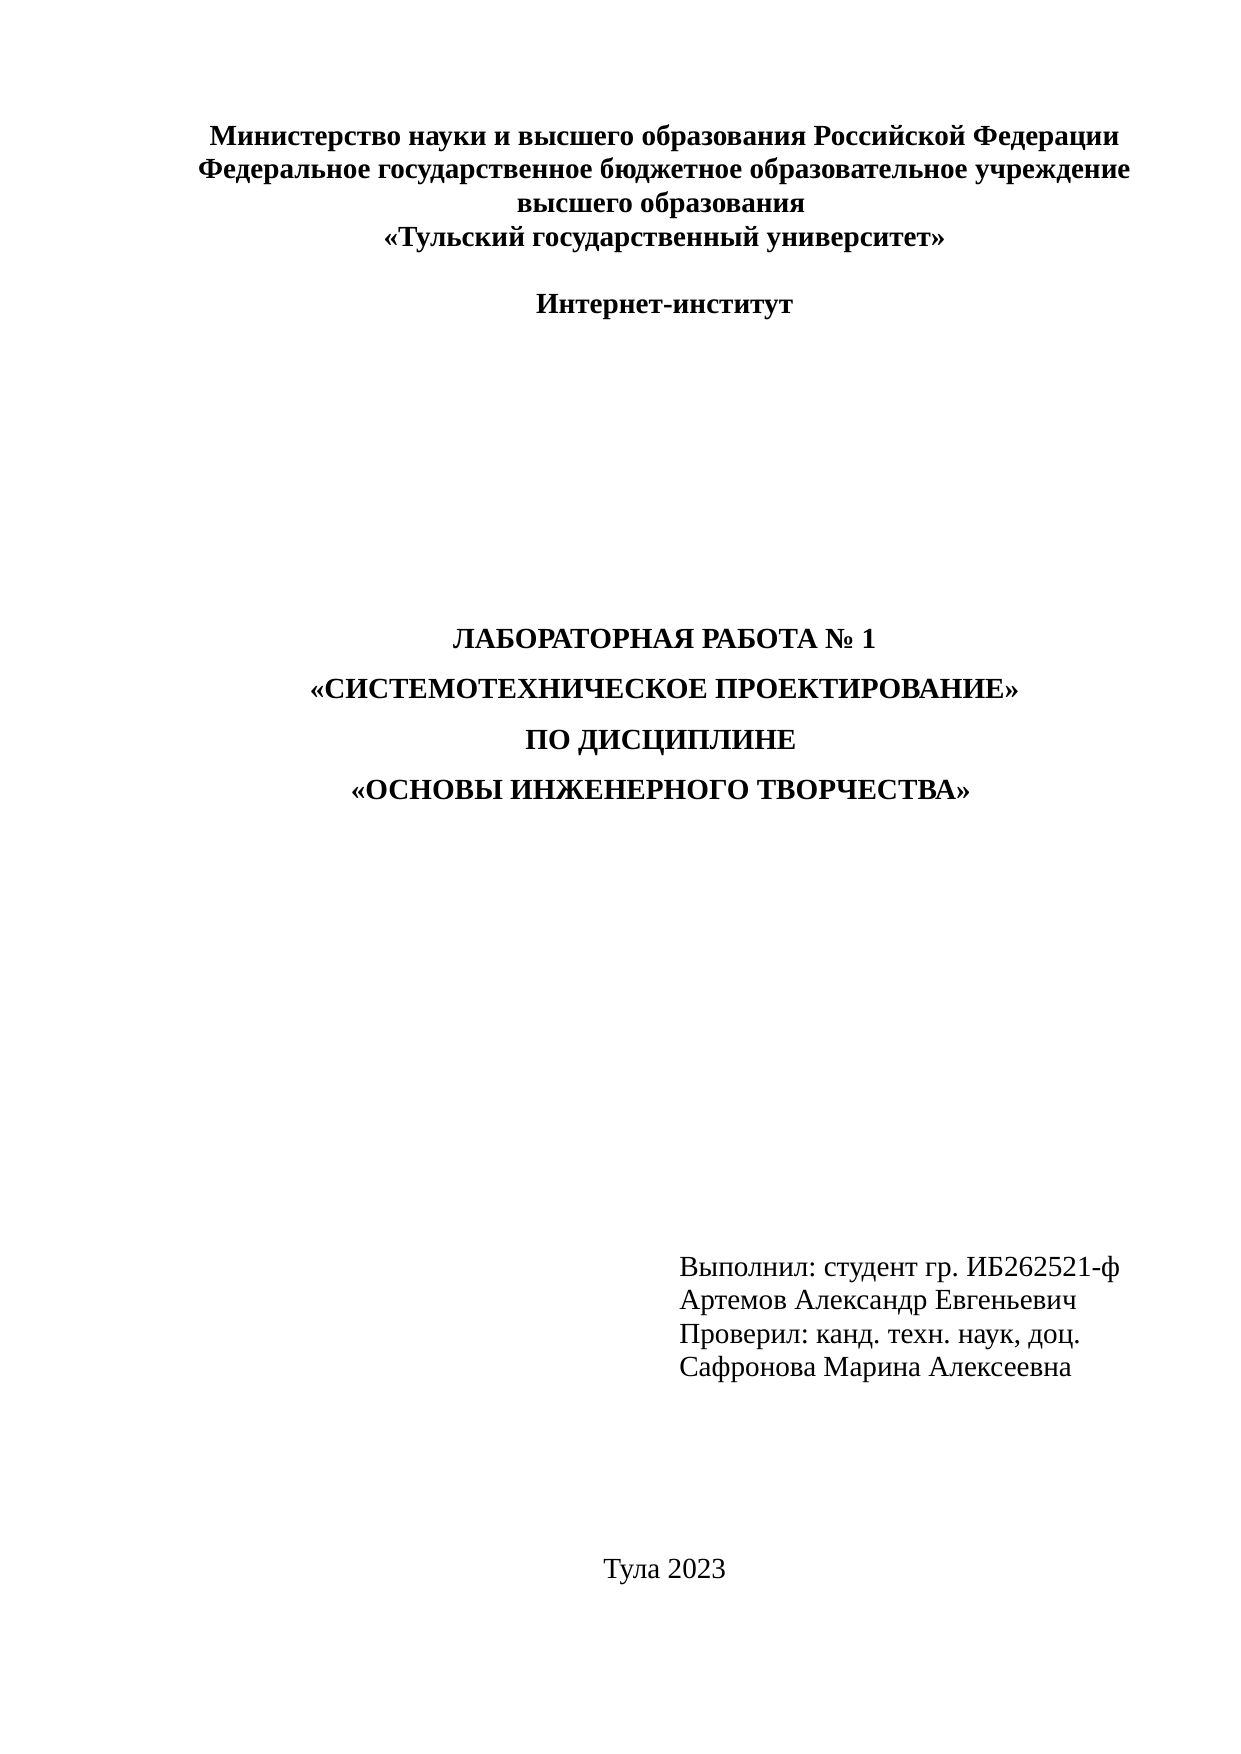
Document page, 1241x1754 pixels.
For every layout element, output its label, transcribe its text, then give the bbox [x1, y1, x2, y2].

text Выполнил: студент гр. ИБ262521-ф [679, 1249, 1152, 1282]
text Проверил: канд. техн. наук, доц. [679, 1316, 1152, 1349]
text «СИСТЕМОТЕХНИЧЕСКОЕ ПРОЕКТИРОВАНИЕ» [177, 672, 1152, 705]
text Министерство науки и высшего образования Российской Федерации [177, 118, 1152, 152]
text Артемов Александр Евгеньевич [679, 1282, 1152, 1316]
text ПО ДИСЦИПЛИНЕ [177, 722, 1152, 755]
text Федеральное государственное бюджетное образовательное учреждение высшего образования «Тульский государственный университет» [177, 152, 1152, 252]
text Тула 2023 [177, 1551, 1152, 1584]
text Интернет-институт [177, 286, 1152, 319]
text Сафронова Марина Алексеевна [679, 1349, 1152, 1383]
text ЛАБОРАТОРНАЯ РАБОТА № 1 [177, 621, 1152, 655]
text «ОСНОВЫ ИНЖЕНЕРНОГО ТВОРЧЕСТВА» [177, 772, 1152, 806]
